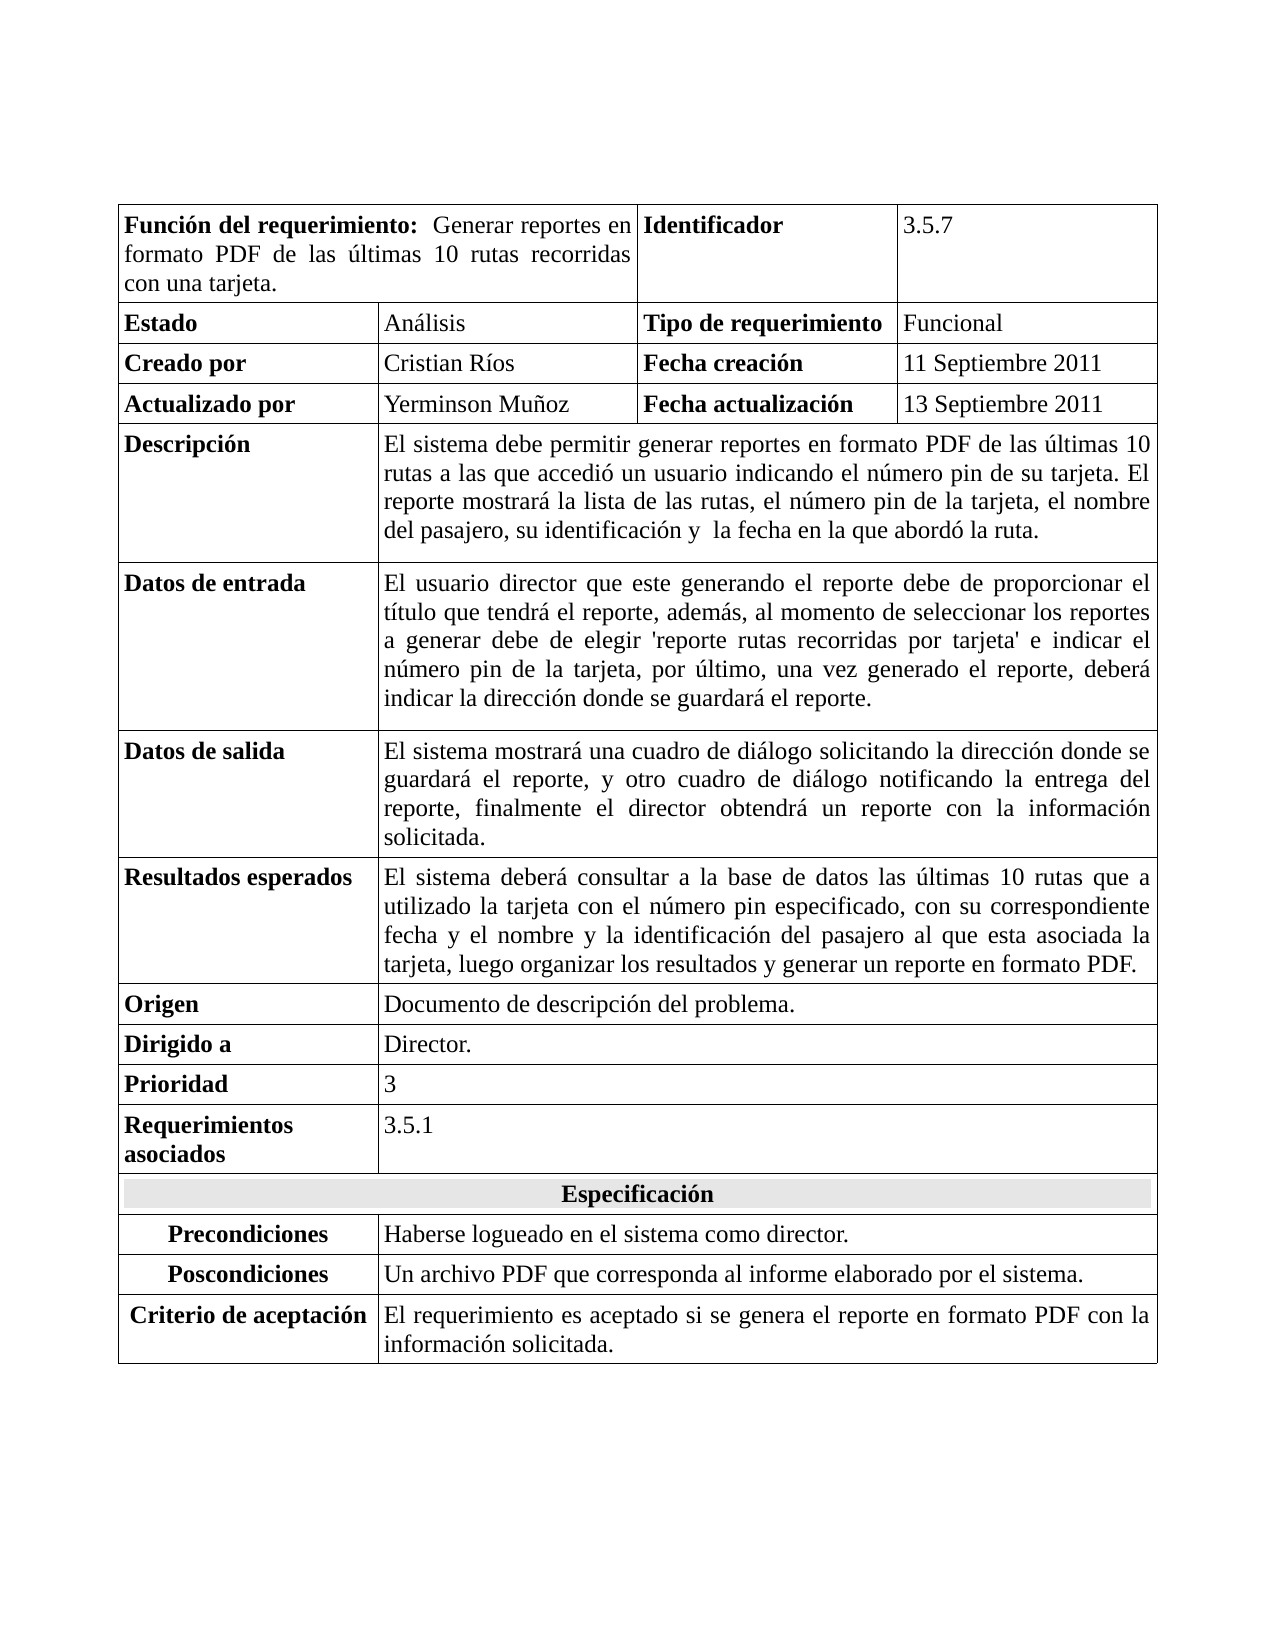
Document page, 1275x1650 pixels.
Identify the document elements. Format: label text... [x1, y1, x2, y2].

table_cell Descripción [119, 424, 378, 562]
table_cell 3.5.1 [379, 1105, 1157, 1173]
table_cell El usuario director que este generando el reporte debe de proporcionar el título que tendrá el reporte, además, al momento de seleccionar los reportes a generar debe de elegir 'reporte rutas recorridas por tarjeta' e indicar el número pin de la tarjeta, por último, una vez generado el reporte, deberá indicar la dirección donde se guardará el reporte. [379, 563, 1157, 730]
table_cell 11 Septiembre 2011 [898, 344, 1157, 383]
table_cell Precondiciones [119, 1215, 378, 1254]
table_cell Fecha actualización [638, 384, 897, 423]
table_header Identificador [638, 205, 897, 302]
table_cell Director. [379, 1025, 1157, 1064]
table_cell El sistema debe permitir generar reportes en formato PDF de las últimas 10 rutas a las que accedió un usuario indicando el número pin de su tarjeta. El reporte mostrará la lista de las rutas, el número pin de la tarjeta, el nombre del pasajero, su identificación y la fecha en la que abordó la ruta. [379, 424, 1157, 562]
table_cell El sistema deberá consultar a la base de datos las últimas 10 rutas que a utilizado la tarjeta con el número pin especificado, con su correspondiente fecha y el nombre y la identificación del pasajero al que esta asociada la tarjeta, luego organizar los resultados y generar un reporte en formato PDF. [379, 858, 1157, 983]
table_cell Requerimientos asociados [119, 1105, 378, 1173]
table_cell Análisis [379, 303, 637, 342]
table_cell Actualizado por [119, 384, 378, 423]
table_cell Funcional [898, 303, 1157, 342]
table_cell Haberse logueado en el sistema como director. [379, 1215, 1157, 1254]
table_cell Datos de salida [119, 731, 378, 857]
table_cell Dirigido a [119, 1025, 378, 1064]
table_cell Cristian Ríos [379, 344, 637, 383]
table_cell Origen [119, 984, 378, 1023]
table_cell El requerimiento es aceptado si se genera el reporte en formato PDF con la información solicitada. [379, 1295, 1157, 1363]
table_cell El sistema mostrará una cuadro de diálogo solicitando la dirección donde se guardará el reporte, y otro cuadro de diálogo notificando la entrega del reporte, finalmente el director obtendrá un reporte con la información solicitada. [379, 731, 1157, 857]
table_cell Datos de entrada [119, 563, 378, 730]
table_cell Prioridad [119, 1065, 378, 1104]
table_cell Tipo de requerimiento [638, 303, 897, 342]
table_cell Un archivo PDF que corresponda al informe elaborado por el sistema. [379, 1255, 1157, 1294]
table_cell Criterio de aceptación [119, 1295, 378, 1363]
table_cell Documento de descripción del problema. [379, 984, 1157, 1023]
table_cell Estado [119, 303, 378, 342]
table_cell 3 [379, 1065, 1157, 1104]
table_cell Fecha creación [638, 344, 897, 383]
table_cell Especificación [119, 1174, 1157, 1213]
table_header 3.5.7 [898, 205, 1157, 302]
table_cell Creado por [119, 344, 378, 383]
table_header Función del requerimiento: Generar reportes en formato PDF de las últimas 10 rutas recorridas con una tarjeta. [119, 205, 637, 302]
table_cell Yerminson Muñoz [379, 384, 637, 423]
table_cell Poscondiciones [119, 1255, 378, 1294]
table_cell 13 Septiembre 2011 [898, 384, 1157, 423]
table_cell Resultados esperados [119, 858, 378, 983]
